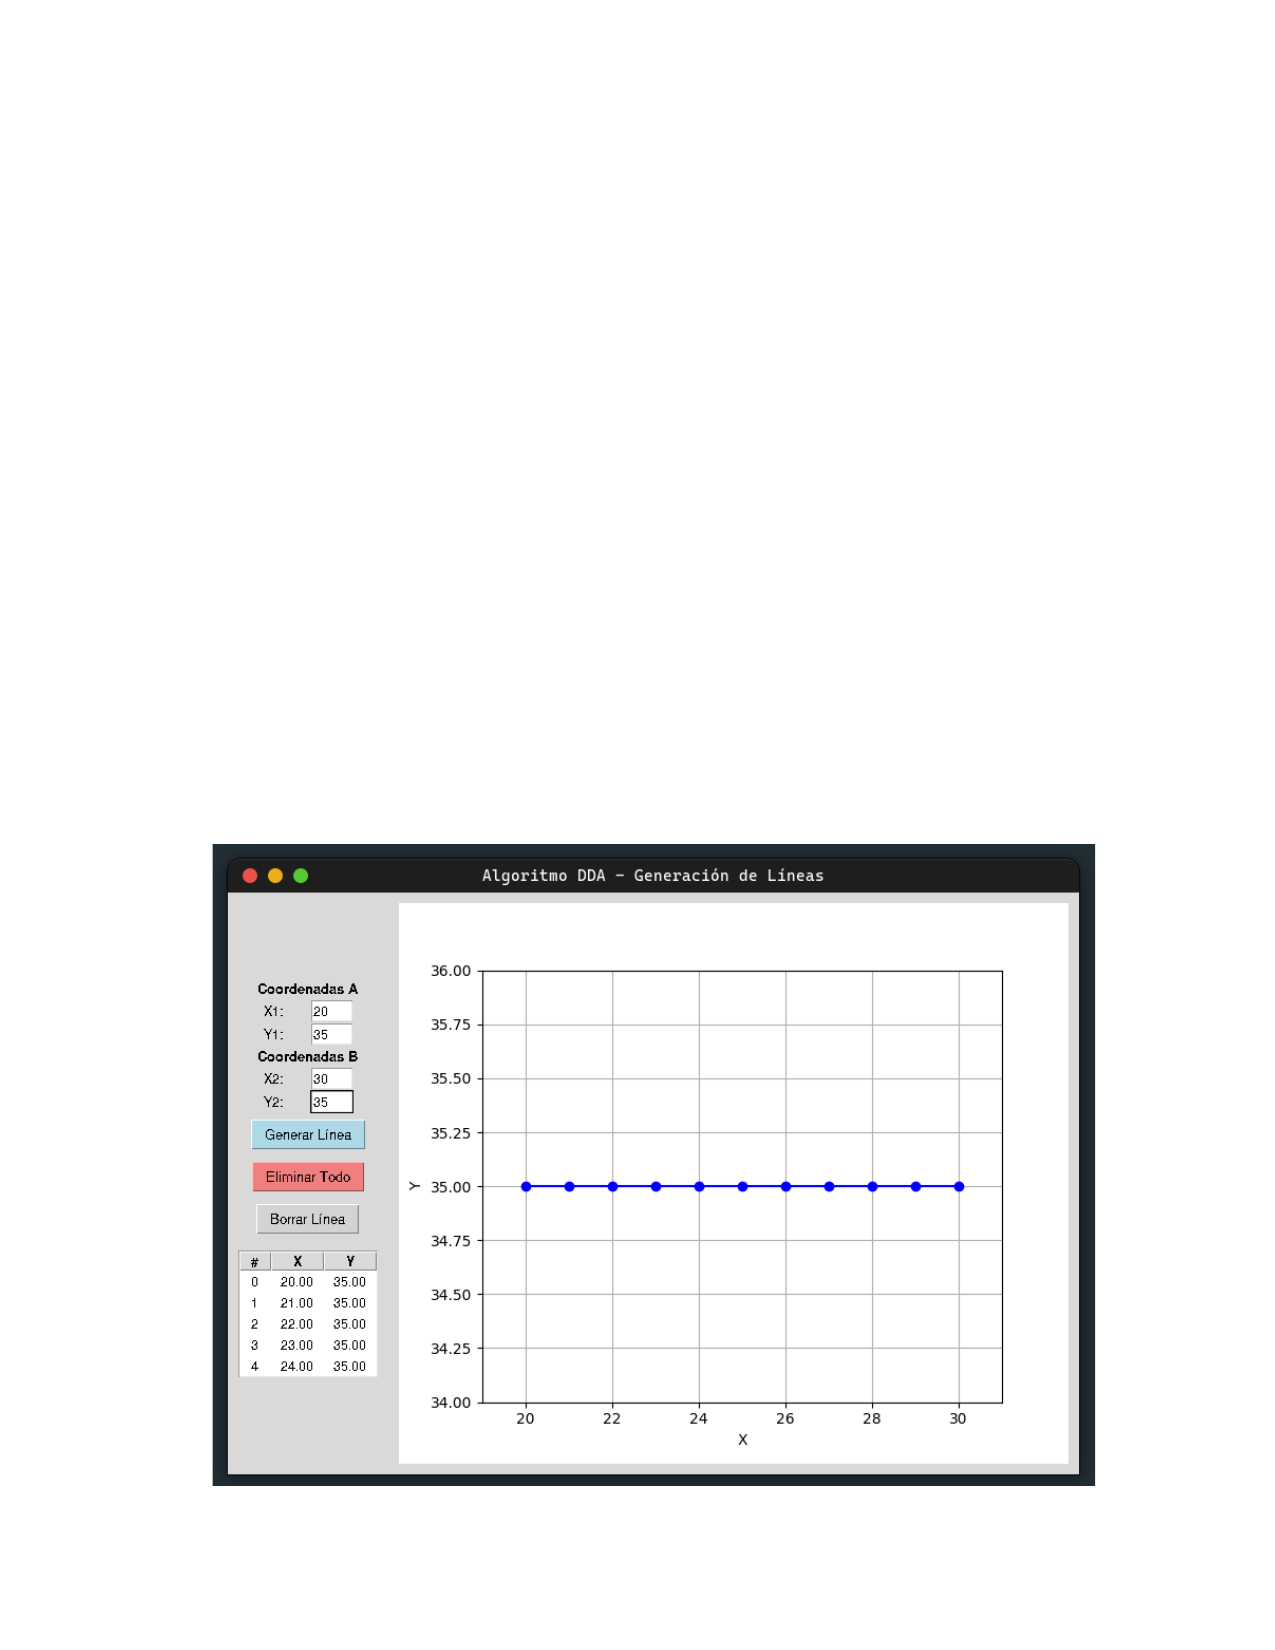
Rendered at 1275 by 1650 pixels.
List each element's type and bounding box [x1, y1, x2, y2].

picture [212, 844, 1096, 1486]
